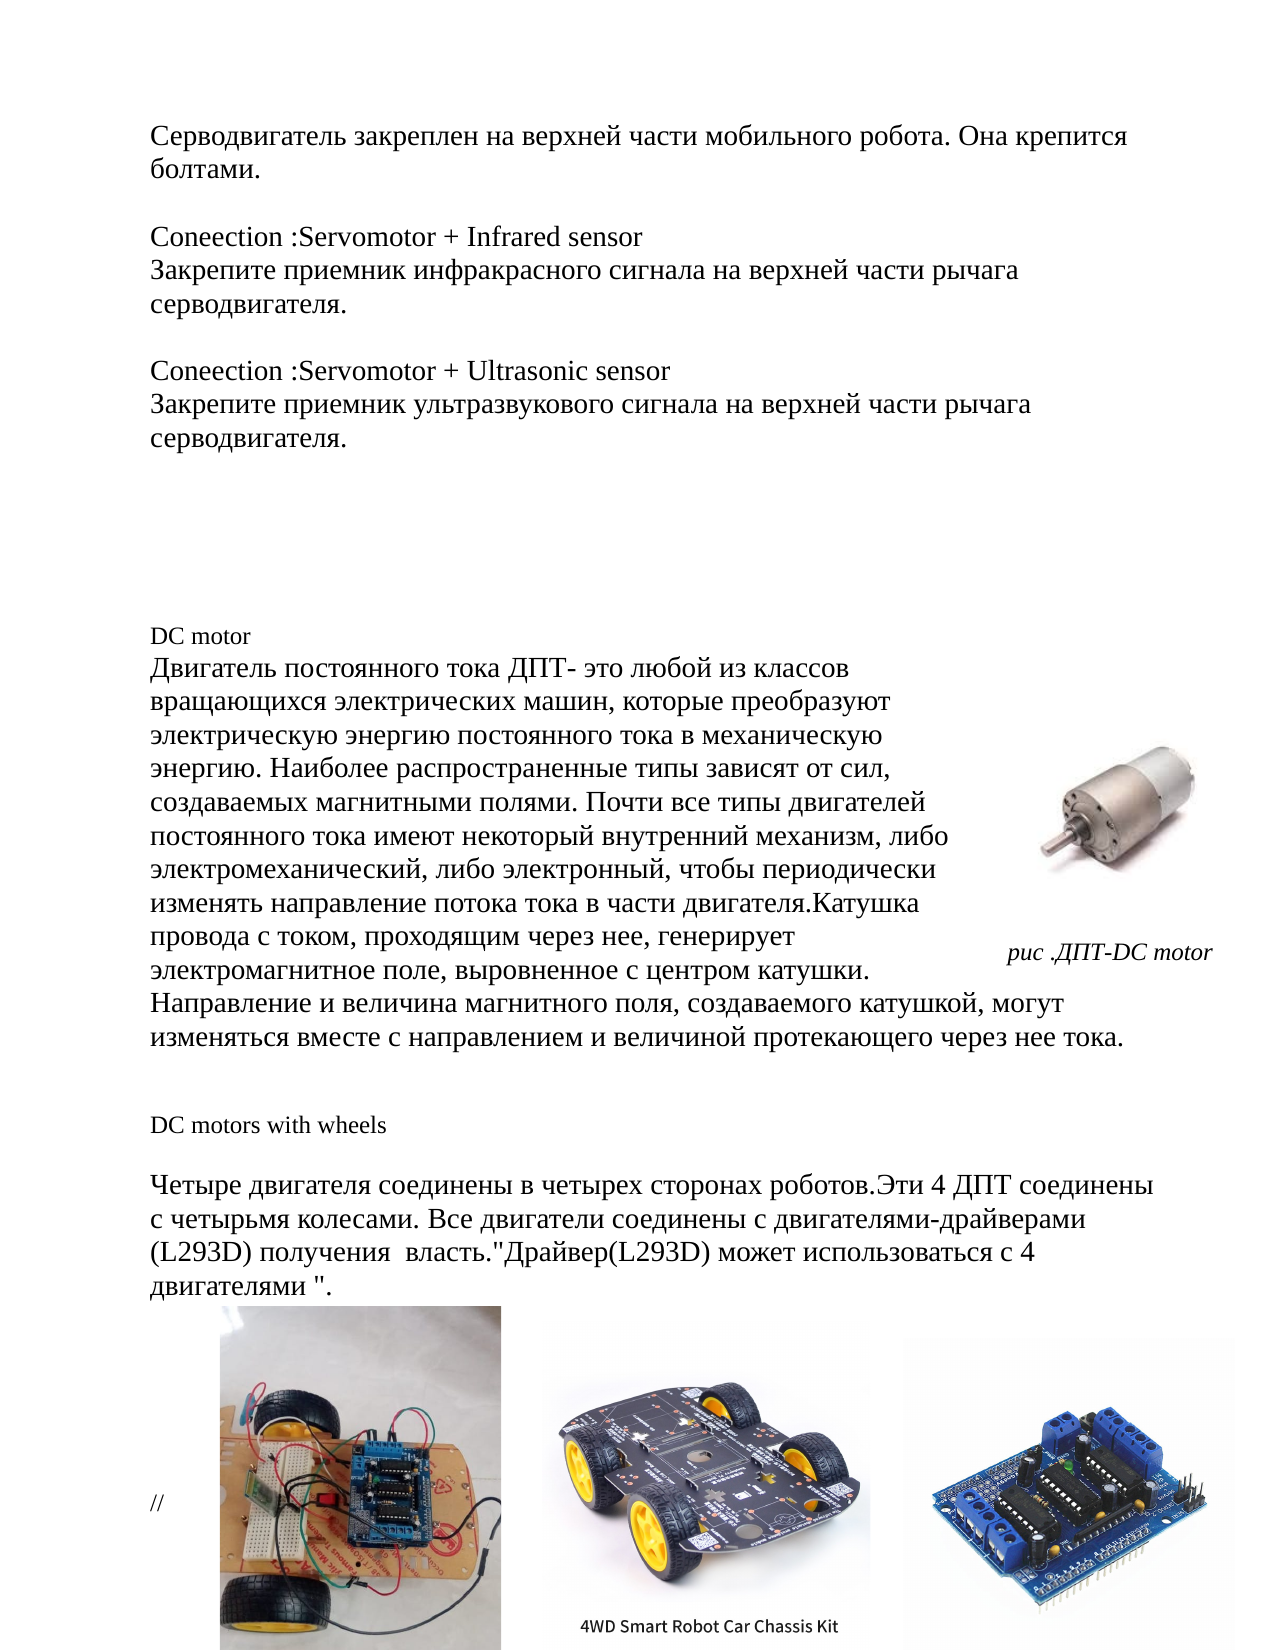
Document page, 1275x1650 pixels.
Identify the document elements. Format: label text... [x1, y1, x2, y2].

picture [219, 1306, 502, 1650]
picture [982, 683, 1252, 937]
text // [150, 1488, 219, 1517]
text DC motors with wheels [150, 1110, 1158, 1139]
text [502, 1488, 542, 1517]
text Четыре двигателя соединены в четырех сторонах роботов.Эти 4 ДПТ соединены с четырьмя колесами. Все двигатели соединены с двигателями-драйверами (L293D) получения власть."Драйвер(L293D) может использоваться с 4 двигателями ". [150, 1167, 1158, 1302]
text DC motor [150, 621, 1158, 650]
text рис .ДПТ-DC motor [982, 937, 1251, 965]
text Coneection :Servomotor + Infrared sensor [150, 219, 1158, 252]
text Серводвигатель закреплен на верхней части мобильного робота. Она крепится болтами. [150, 118, 1158, 185]
text Coneection :Servomotor + Ultrasonic sensor [150, 353, 1158, 386]
text Двигатель постоянного тока ДПТ- это любой из классов вращающихся электрических машин, которые преобразуют электрическую энергию постоянного тока в механическую энергию. Наиболее распространенные типы зависят от сил, создаваемых магнитными полями. Почти все типы двигателей постоянного тока имеют некоторый внутренний механизм, либо электромеханический, либо электронный, чтобы периодически изменять направление потока тока в части двигателя.Катушка провода с током, проходящим через нее, генерирует электромагнитное поле, выровненное с центром катушки. Направление и величина магнитного поля, создаваемого катушкой, могут изменяться вместе с направлением и величиной протекающего через нее тока. [150, 650, 1251, 1052]
picture [542, 1321, 871, 1650]
text Закрепите приемник ультразвукового сигнала на верхней части рычага серводвигателя. [150, 386, 1158, 453]
text [871, 1488, 903, 1517]
text Закрепите приемник инфракрасного сигнала на верхней части рычага серводвигателя. [150, 252, 1158, 319]
picture [903, 1338, 1236, 1650]
